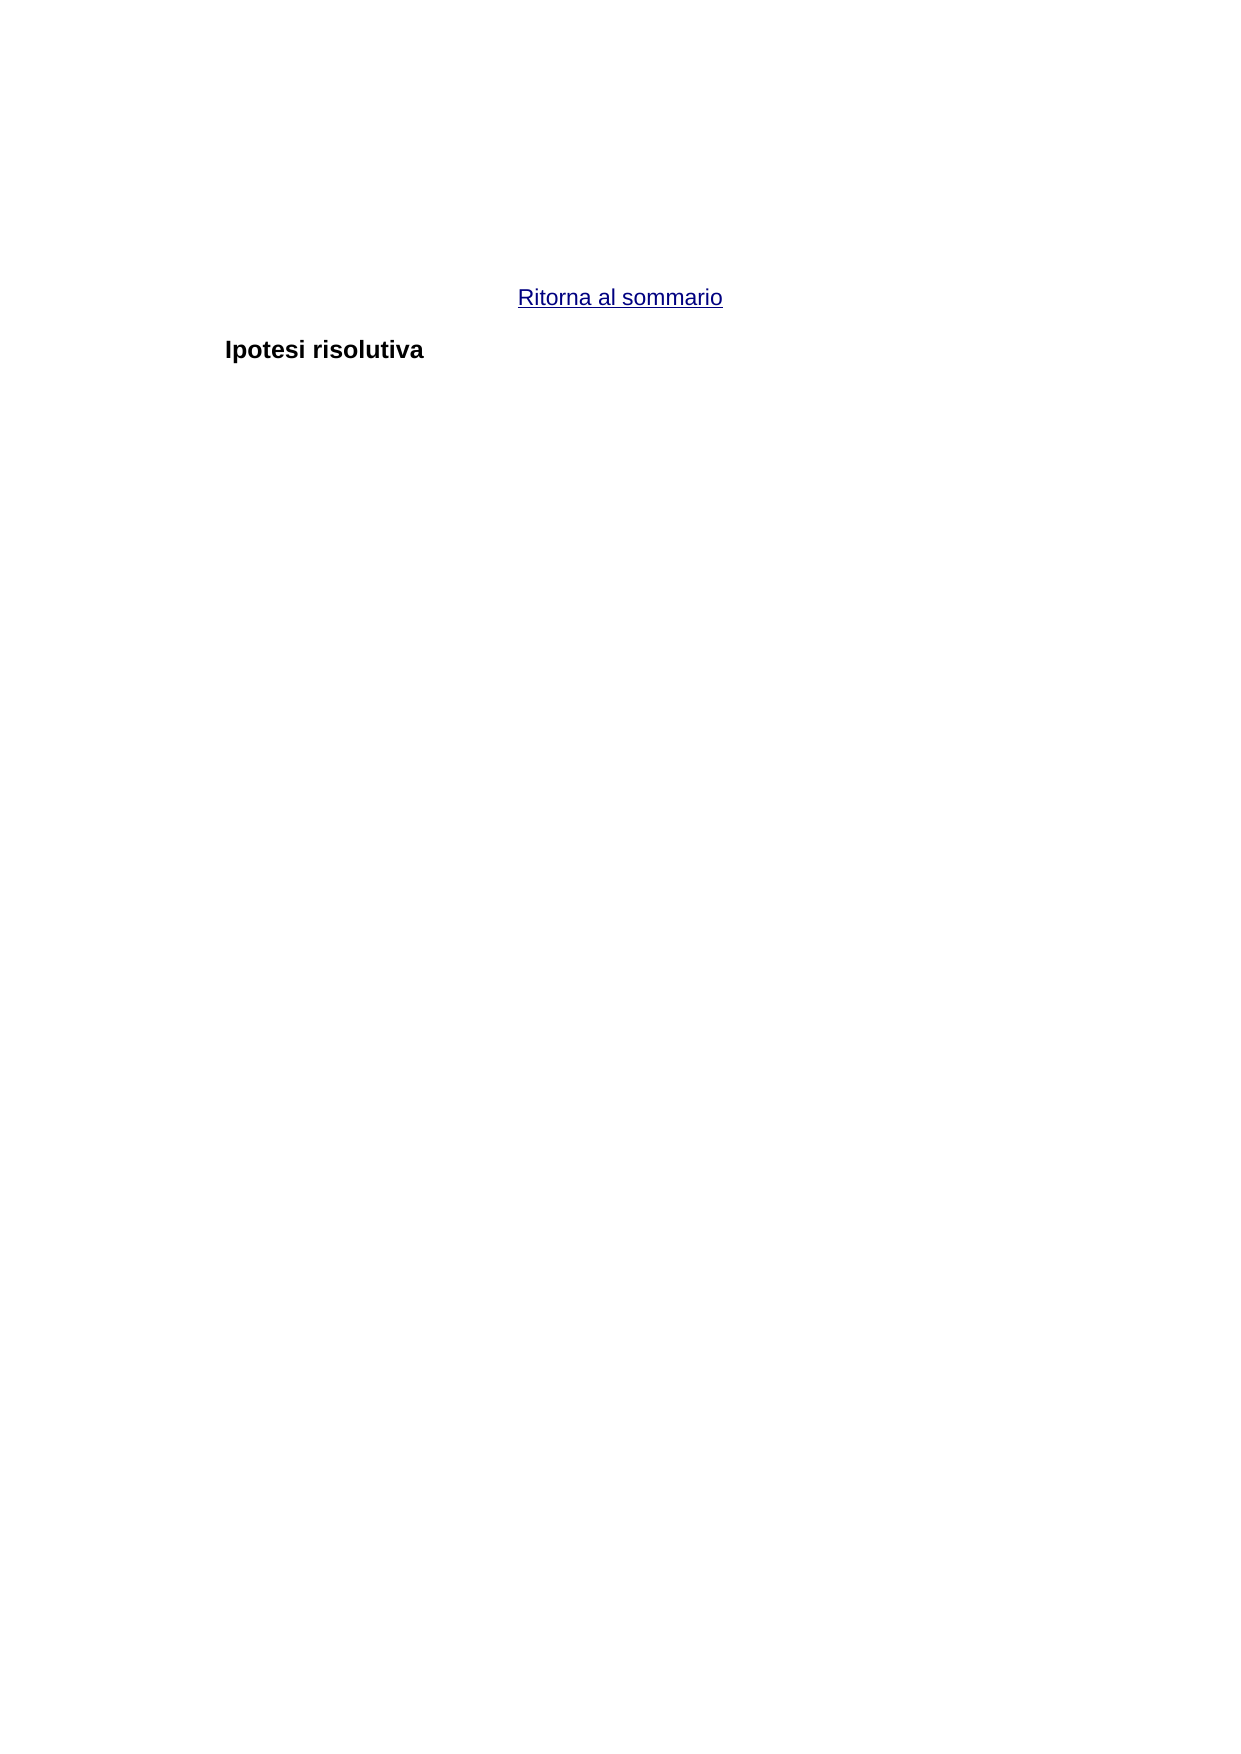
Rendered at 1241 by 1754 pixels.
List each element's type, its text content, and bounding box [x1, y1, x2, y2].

subtitle Ipotesi risolutiva [150, 335, 1090, 364]
text Ritorna al sommario [150, 284, 1090, 311]
